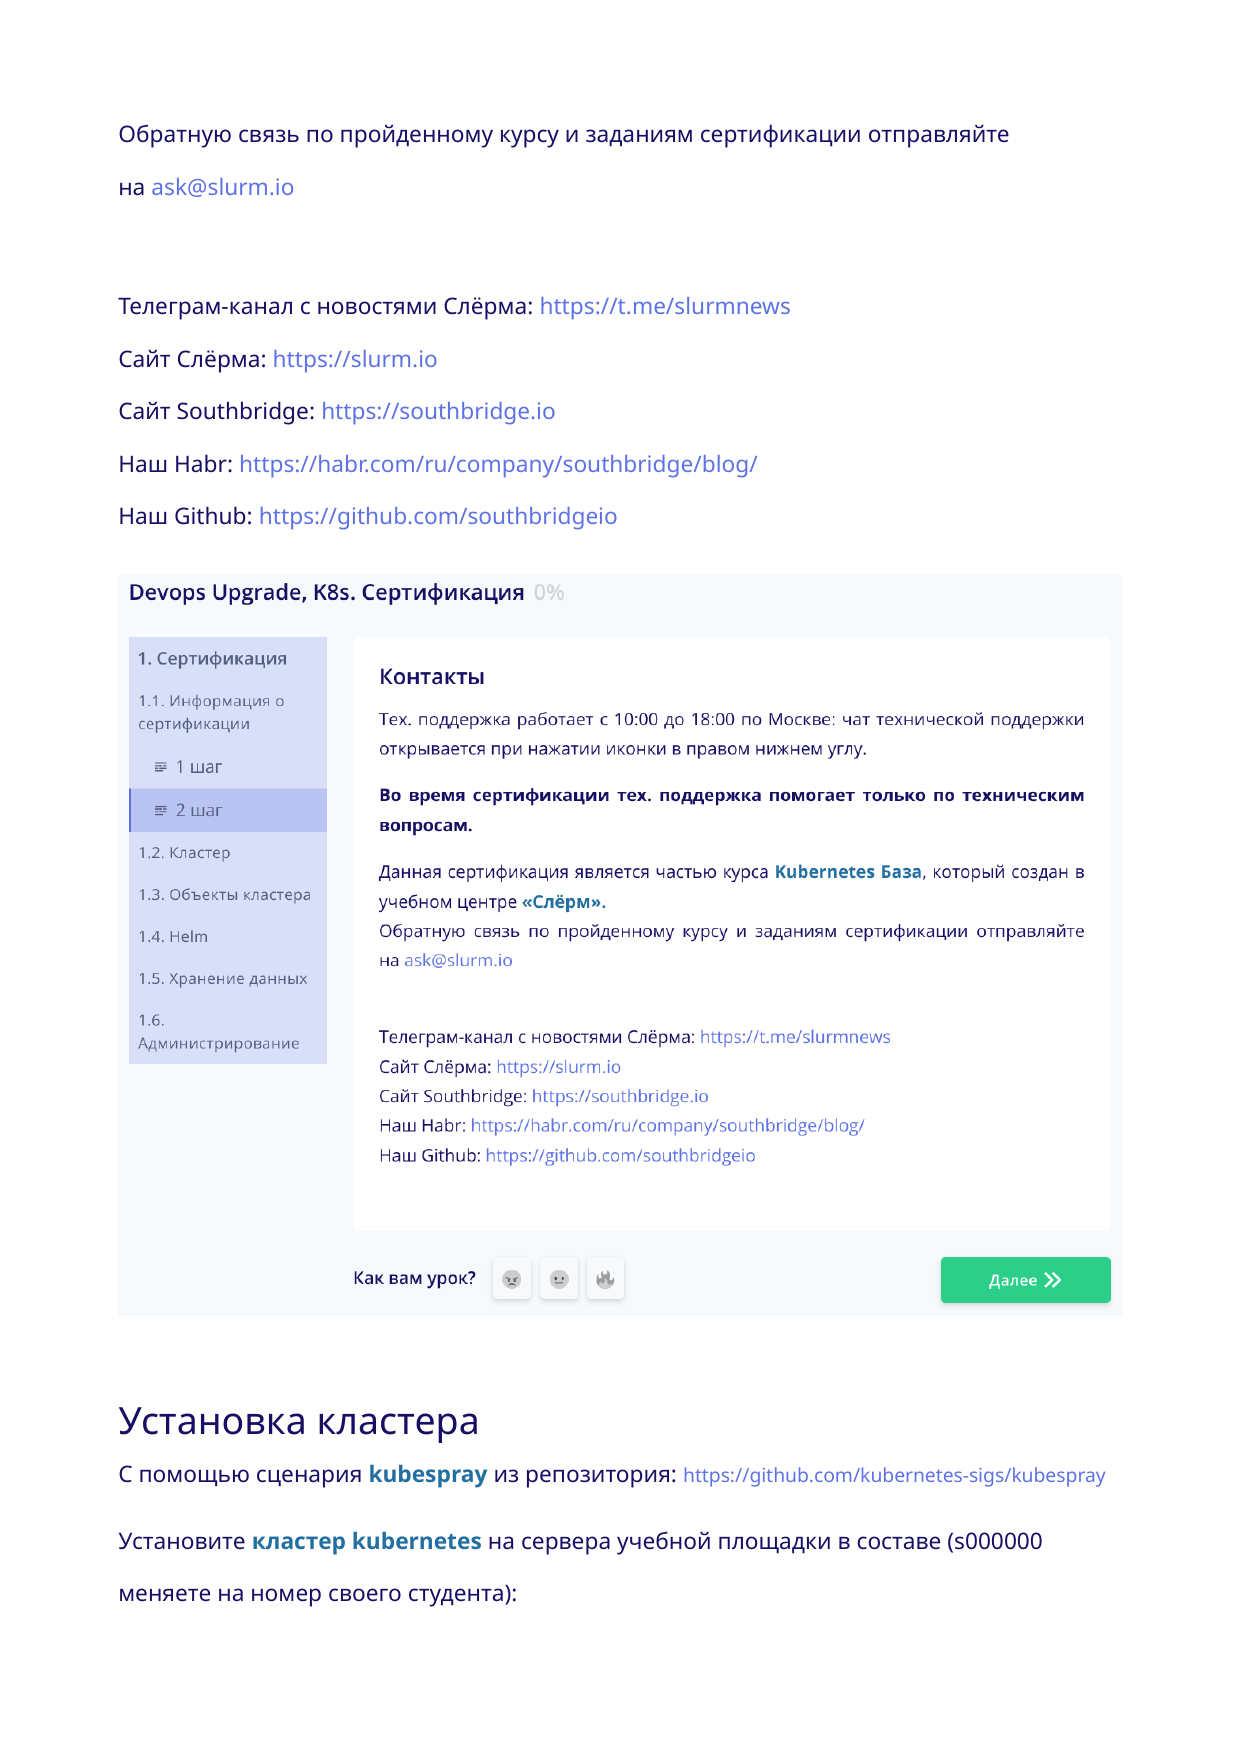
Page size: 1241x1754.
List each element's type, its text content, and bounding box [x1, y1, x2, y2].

subtitle Установка кластера [118, 1394, 1122, 1445]
text Обратную связь по пройденному курсу и заданиям сертификации отправляйте на ask@slurm.io [118, 118, 1122, 202]
text Телеграм-канал с новостями Слёрма: https://t.me/slurmnews Сайт Слёрма: https://slurm.io Сайт Southbridge: https://southbridge.io Наш Habr: https://habr.com/ru/company/southbridge/blog/ Наш Github: https://github.com/southbridgeio [118, 238, 1122, 531]
picture [118, 574, 1123, 1316]
text Установите кластер kubernetes на сервера учебной площадки в составе (s000000 меняете на номер своего студента): [118, 1525, 1122, 1608]
text С помощью сценария kubespray из репозитория: https://github.com/kubernetes-sigs/kubespray [118, 1458, 1122, 1489]
